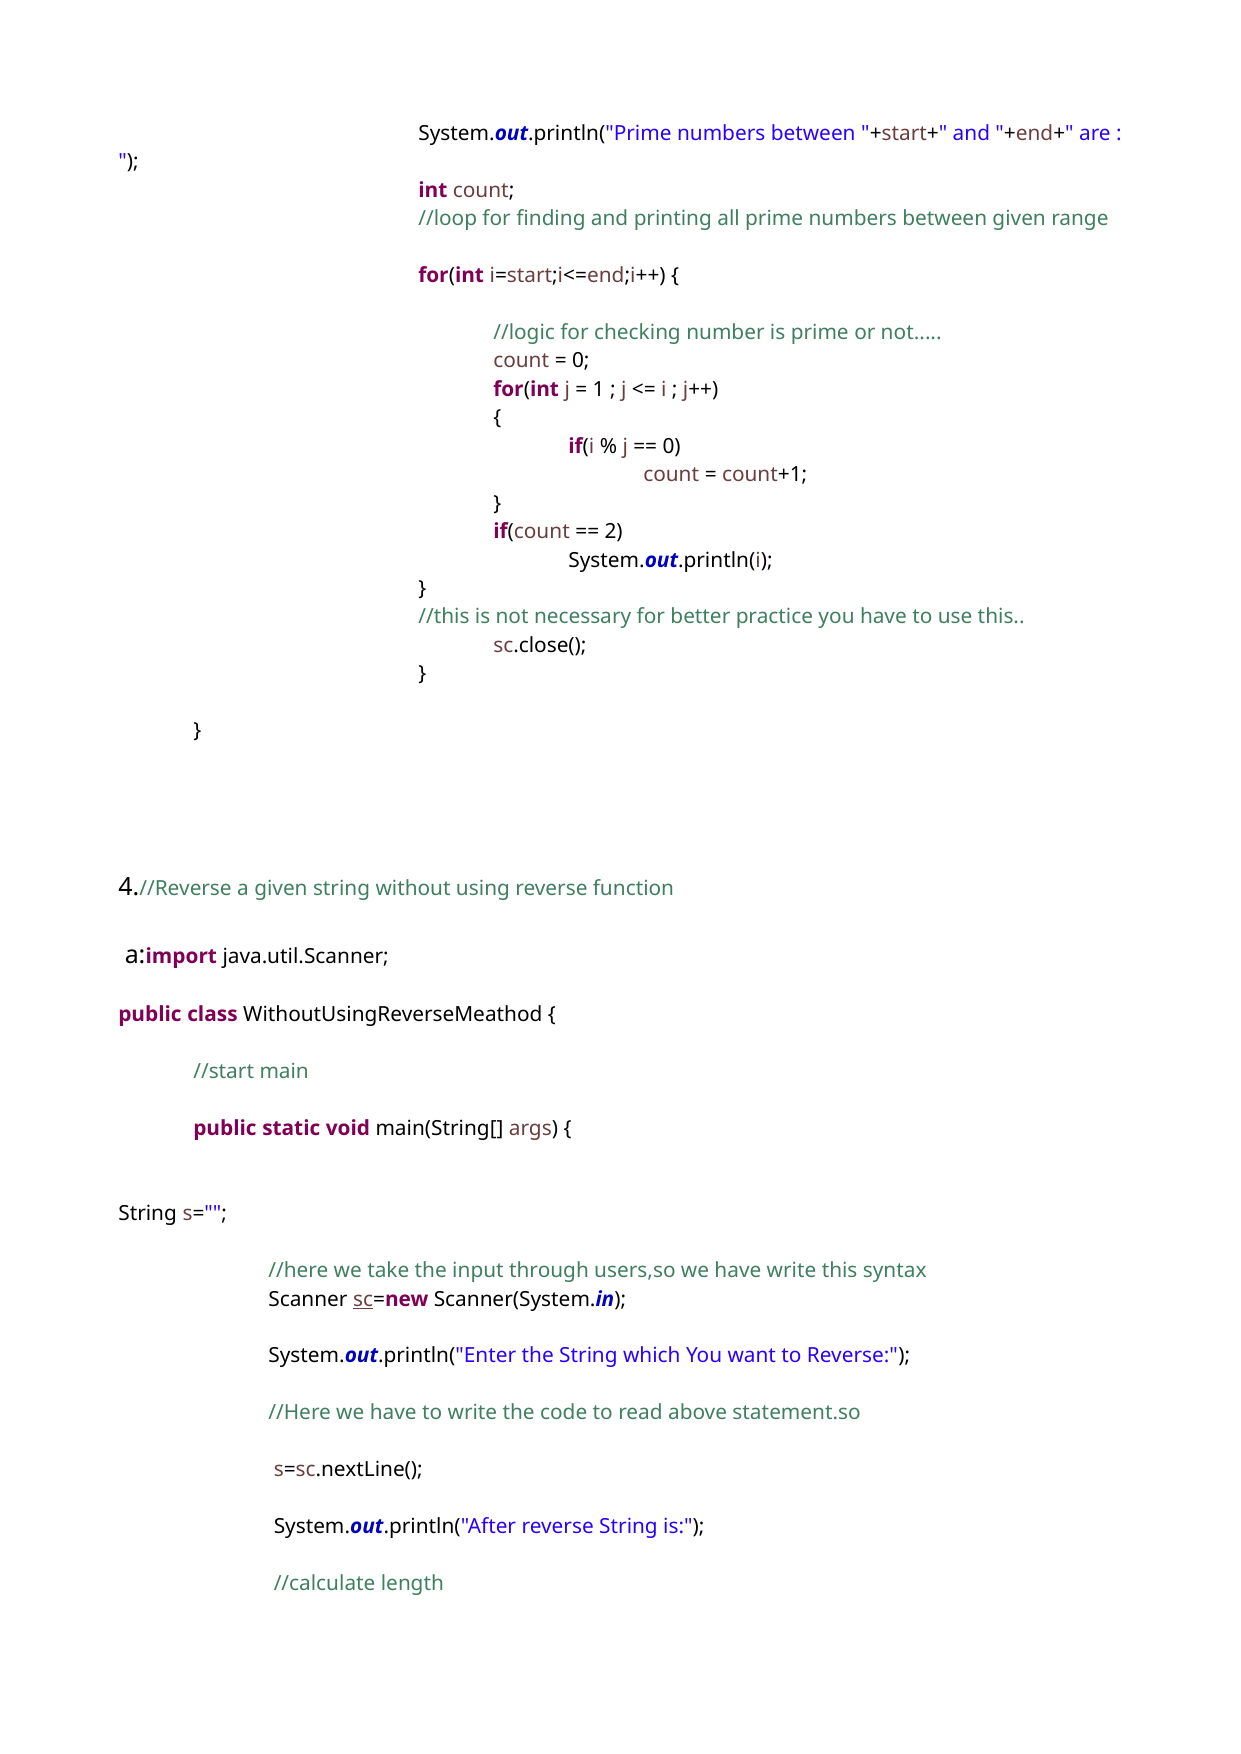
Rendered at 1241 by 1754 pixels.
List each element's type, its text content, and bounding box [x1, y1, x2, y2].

text if(i % j == 0) [118, 431, 1122, 459]
text } [118, 573, 1122, 602]
text Scanner sc=new Scanner(System.in); [118, 1284, 1122, 1312]
text } [118, 488, 1122, 516]
text { [118, 402, 1122, 431]
text String s=""; [118, 1198, 1122, 1227]
text for(int j = 1 ; j <= i ; j++) [118, 374, 1122, 402]
text //logic for checking number is prime or not..... [118, 317, 1122, 346]
text public static void main(String[] args) { [118, 1113, 1122, 1142]
text System.out.println("Enter the String which You want to Reverse:"); [118, 1341, 1122, 1369]
text System.out.println("Prime numbers between "+start+" and "+end+" are : "); [118, 118, 1122, 175]
text s=sc.nextLine(); [118, 1454, 1122, 1483]
text //here we take the input through users,so we have write this syntax [118, 1255, 1122, 1284]
text for(int i=start;i<=end;i++) { [118, 260, 1122, 289]
text sc.close(); [118, 630, 1122, 658]
text if(count == 2) [118, 516, 1122, 545]
text //start main [118, 1056, 1122, 1085]
text //loop for finding and printing all prime numbers between given range [118, 203, 1122, 232]
text count = count+1; [118, 459, 1122, 488]
text System.out.println(i); [118, 545, 1122, 573]
text } [118, 658, 1122, 687]
text //this is not necessary for better practice you have to use this.. [118, 602, 1122, 630]
text System.out.println("After reverse String is:"); [118, 1511, 1122, 1540]
text count = 0; [118, 346, 1122, 374]
text } [118, 715, 1122, 744]
text int count; [118, 175, 1122, 203]
text a:import java.util.Scanner; [118, 937, 1122, 971]
text //Here we have to write the code to read above statement.so [118, 1397, 1122, 1426]
text 4.//Reverse a given string without using reverse function [118, 869, 1122, 903]
text public class WithoutUsingReverseMeathod { [118, 999, 1122, 1028]
text //calculate length [118, 1568, 1122, 1597]
